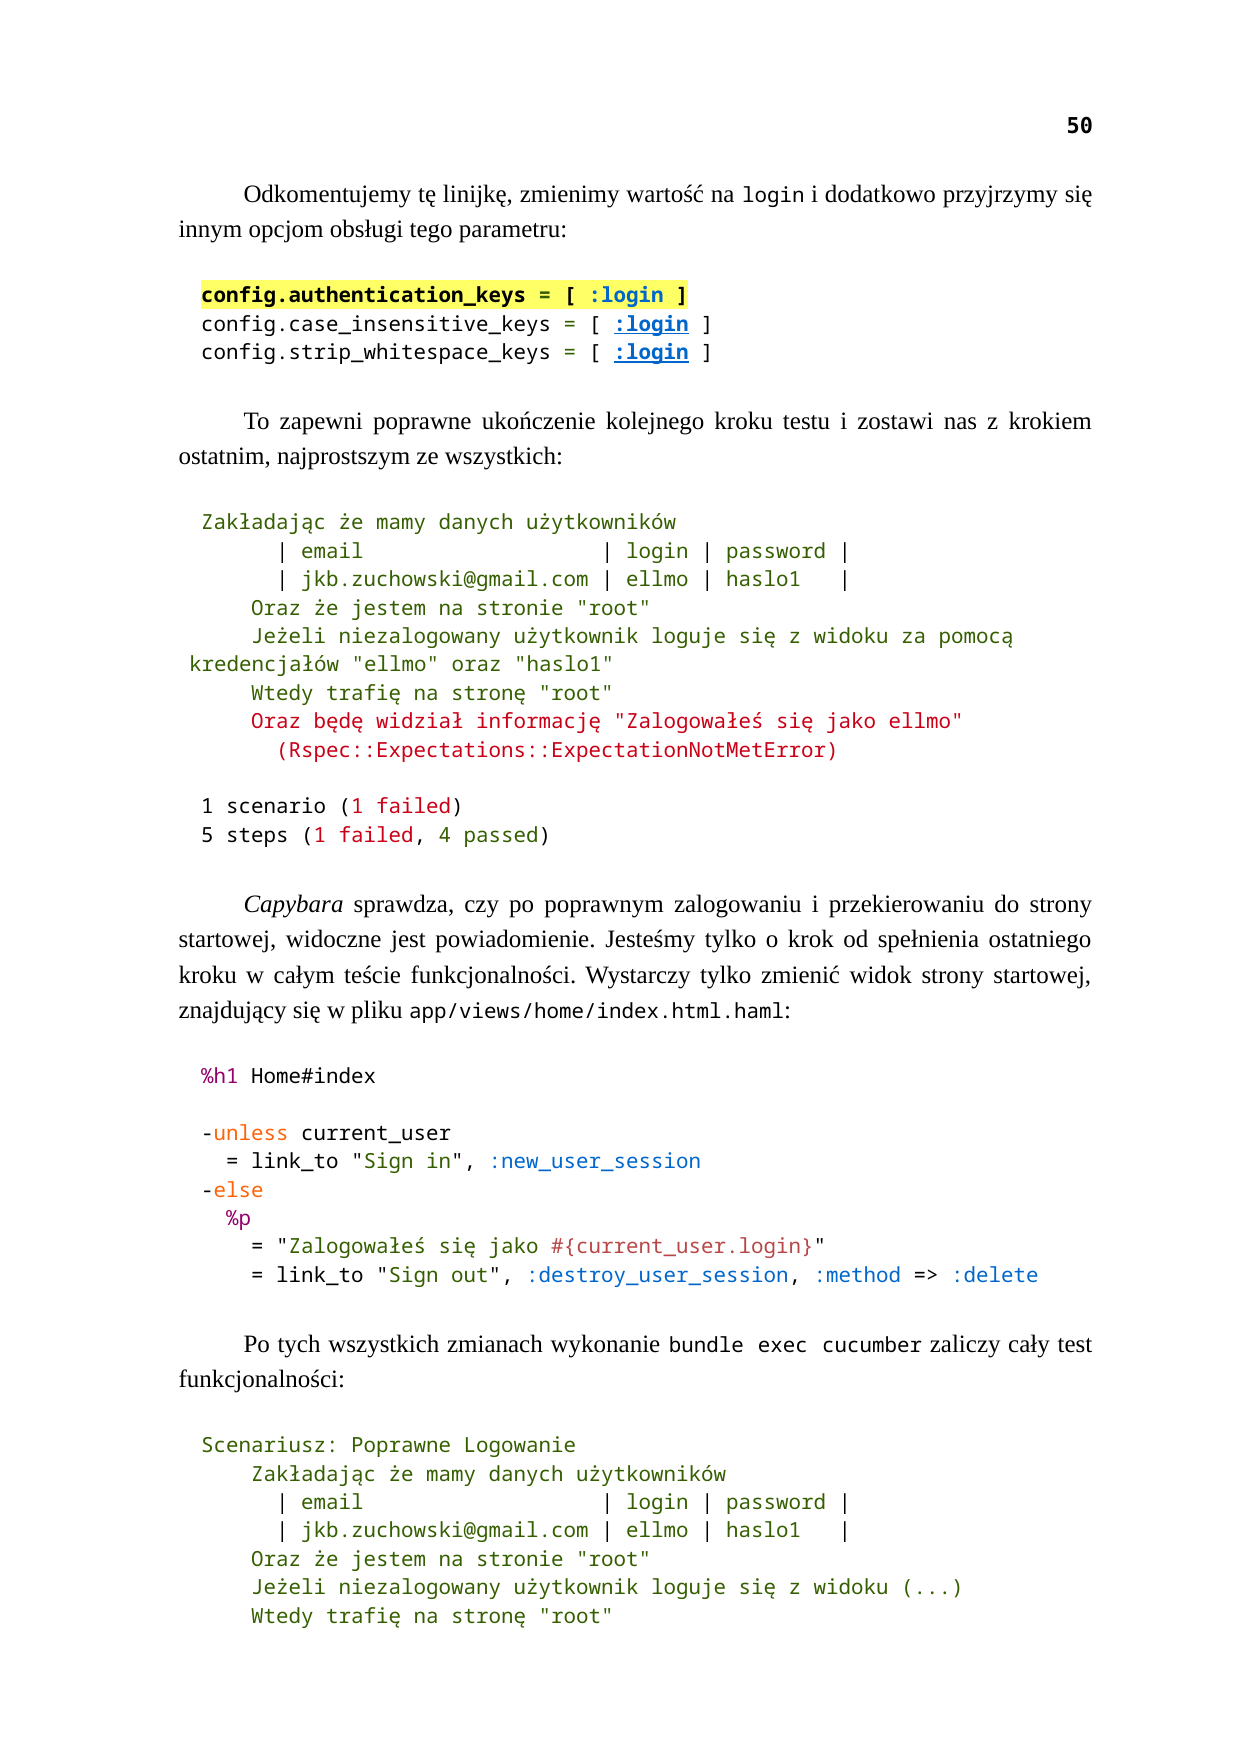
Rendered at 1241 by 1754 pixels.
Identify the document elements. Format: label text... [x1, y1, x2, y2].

table_header Zakładając że mamy danych użytkowników | email | login | password | | jkb.zuchowski@gmail.com | ellmo | haslo1 | Oraz że jestem na stronie "root" Jeżeli niezalogowany użytkownik loguje się z widoku za pomocą kredencjałów "ellmo" oraz "haslo1" Wtedy trafię na stronę "root" Oraz będę widział informację "Zalogowałeś się jako ellmo" (Rspec::Expectations::ExpectationNotMetError) 1 scenario (1 failed) 5 steps (1 failed, 4 passed) [177, 507, 1093, 848]
table_header Scenariusz: Poprawne Logowanie Zakładając że mamy danych użytkowników | email | login | password | | jkb.zuchowski@gmail.com | ellmo | haslo1 | Oraz że jestem na stronie "root" Jeżeli niezalogowany użytkownik loguje się z widoku (...) Wtedy trafię na stronę "root" [177, 1430, 1093, 1629]
table_header %h1 Home#index -unless current_user = link_to "Sign in", :new_user_session -else %p = "Zalogowałeś się jako #{current_user.login}" = link_to "Sign out", :destroy_user_session, :method => :delete [177, 1061, 1093, 1288]
text Odkomentujemy tę linijkę, zmienimy wartość na login i dodatkowo przyjrzymy się innym opcjom obsługi tego parametru: [178, 174, 1093, 245]
text Capybara sprawdza, czy po poprawnym zalogowaniu i przekierowaniu do strony startowej, widoczne jest powiadomienie. Jesteśmy tylko o krok od spełnienia ostatniego kroku w całym teście funkcjonalności. Wystarczy tylko zmienić widok strony startowej, znajdujący się w pliku app/views/home/index.html.haml: [178, 884, 1093, 1026]
text Po tych wszystkich zmianach wykonanie bundle exec cucumber zaliczy cały test funkcjonalności: [178, 1324, 1093, 1395]
table_header config.authentication_keys = [ :login ] config.case_insensitive_keys = [ :login ] config.strip_whitespace_keys = [ :login ] [177, 280, 1093, 366]
text To zapewni poprawne ukończenie kolejnego kroku testu i zostawi nas z krokiem ostatnim, najprostszym ze wszystkich: [178, 401, 1093, 472]
